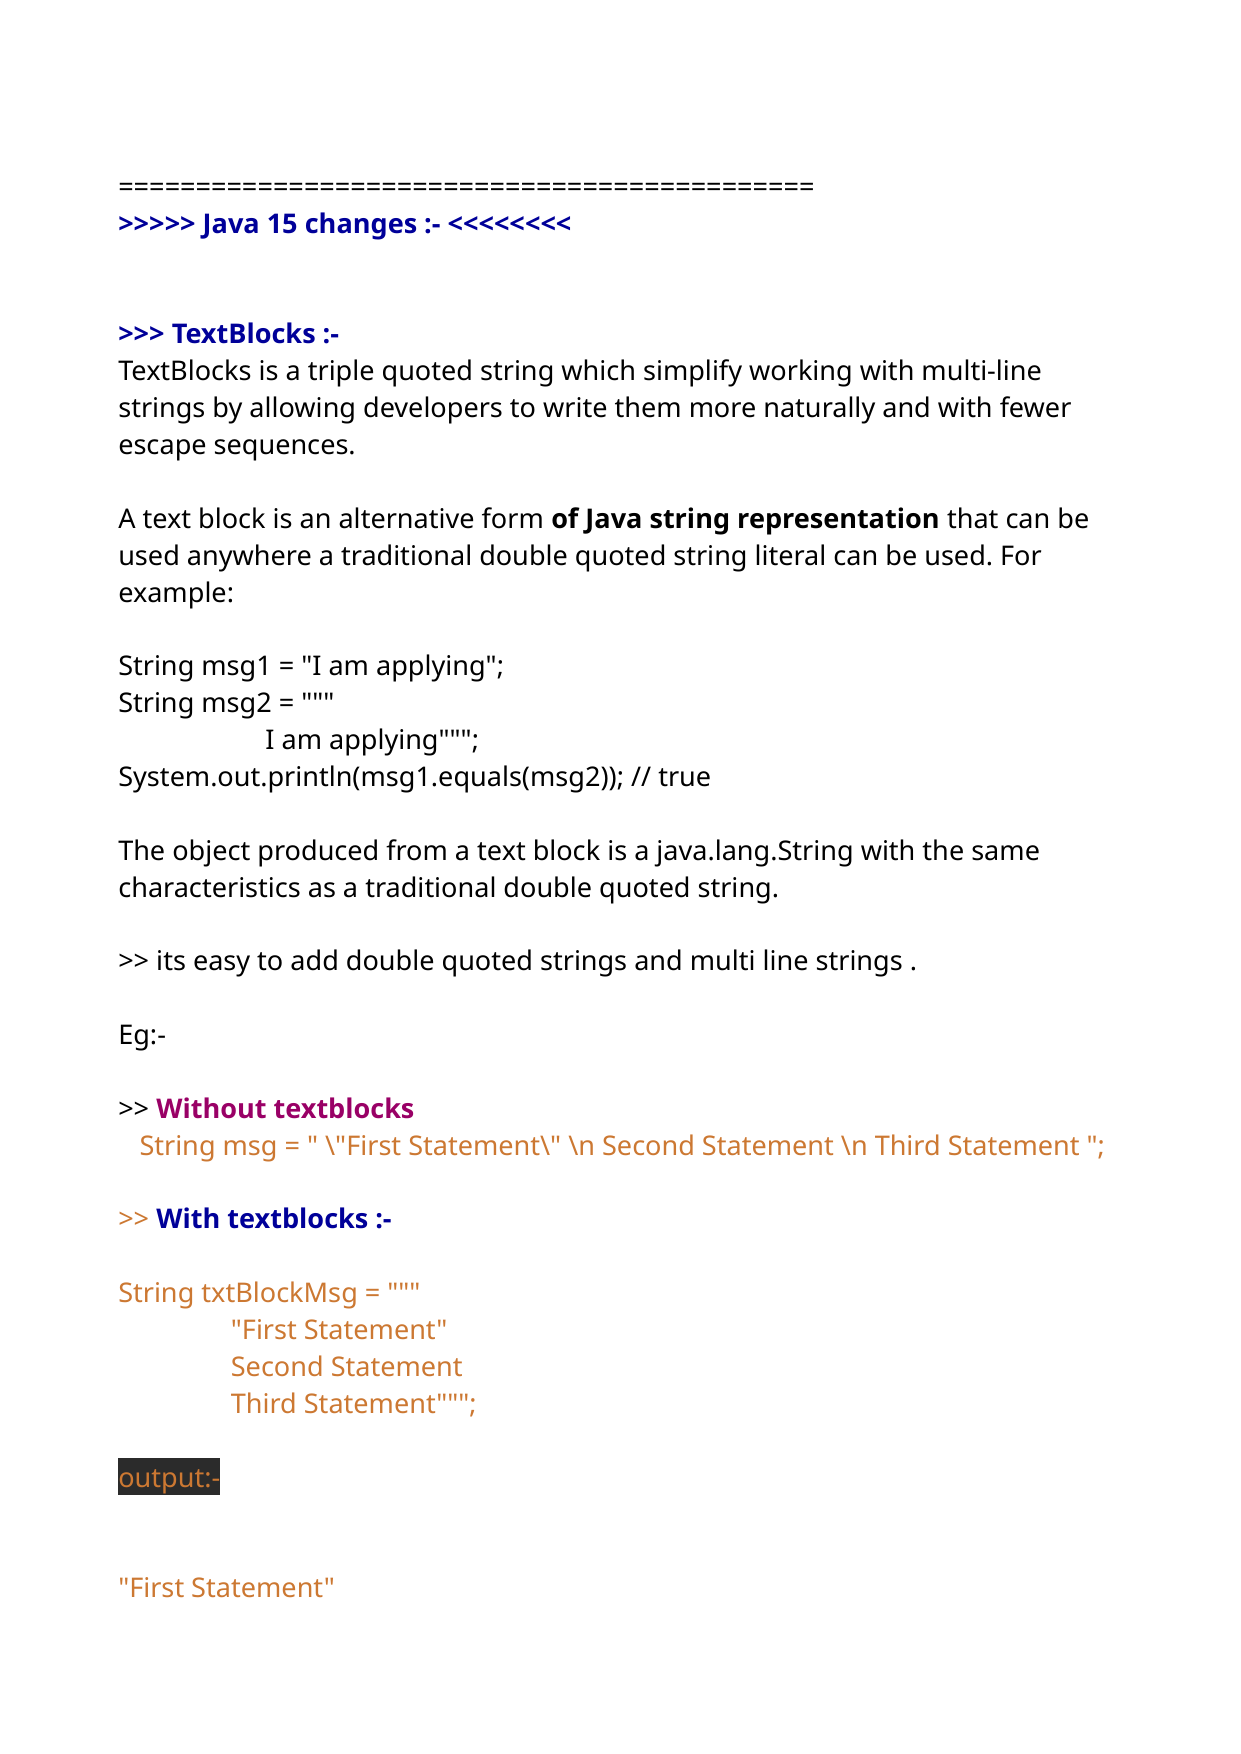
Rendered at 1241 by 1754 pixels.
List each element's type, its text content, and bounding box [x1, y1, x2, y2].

text >> its easy to add double quoted strings and multi line strings . [118, 942, 1122, 979]
text I am applying"""; [118, 721, 1122, 757]
text A text block is an alternative form of Java string representation that can be used anywhere a traditional double quoted string literal can be used. For example: [118, 499, 1122, 610]
text "First Statement" [118, 1311, 1122, 1347]
text Third Statement"""; [118, 1384, 1122, 1421]
text System.out.println(msg1.equals(msg2)); // true [118, 757, 1122, 794]
text output:- [118, 1458, 1122, 1495]
text String msg = " \"First Statement\" \n Second Statement \n Third Statement "; [118, 1126, 1122, 1163]
text TextBlocks is a triple quoted string which simplify working with multi-line strings by allowing developers to write them more naturally and with fewer escape sequences. [118, 352, 1122, 462]
text >> With textblocks :- [118, 1200, 1122, 1237]
text Eg:- [118, 1016, 1122, 1052]
text The object produced from a text block is a java.lang.String with the same characteristics as a traditional double quoted string. [118, 831, 1122, 905]
text >> Without textblocks [118, 1089, 1122, 1126]
text String txtBlockMsg = """ [118, 1274, 1122, 1311]
text >>> TextBlocks :- [118, 315, 1122, 352]
text String msg2 = """ [118, 684, 1122, 721]
text ============================================= [118, 167, 1122, 204]
text String msg1 = "I am applying"; [118, 647, 1122, 684]
text >>>>> Java 15 changes :- <<<<<<<< [118, 204, 1122, 241]
text Second Statement [118, 1347, 1122, 1384]
text "First Statement" [118, 1569, 1122, 1606]
